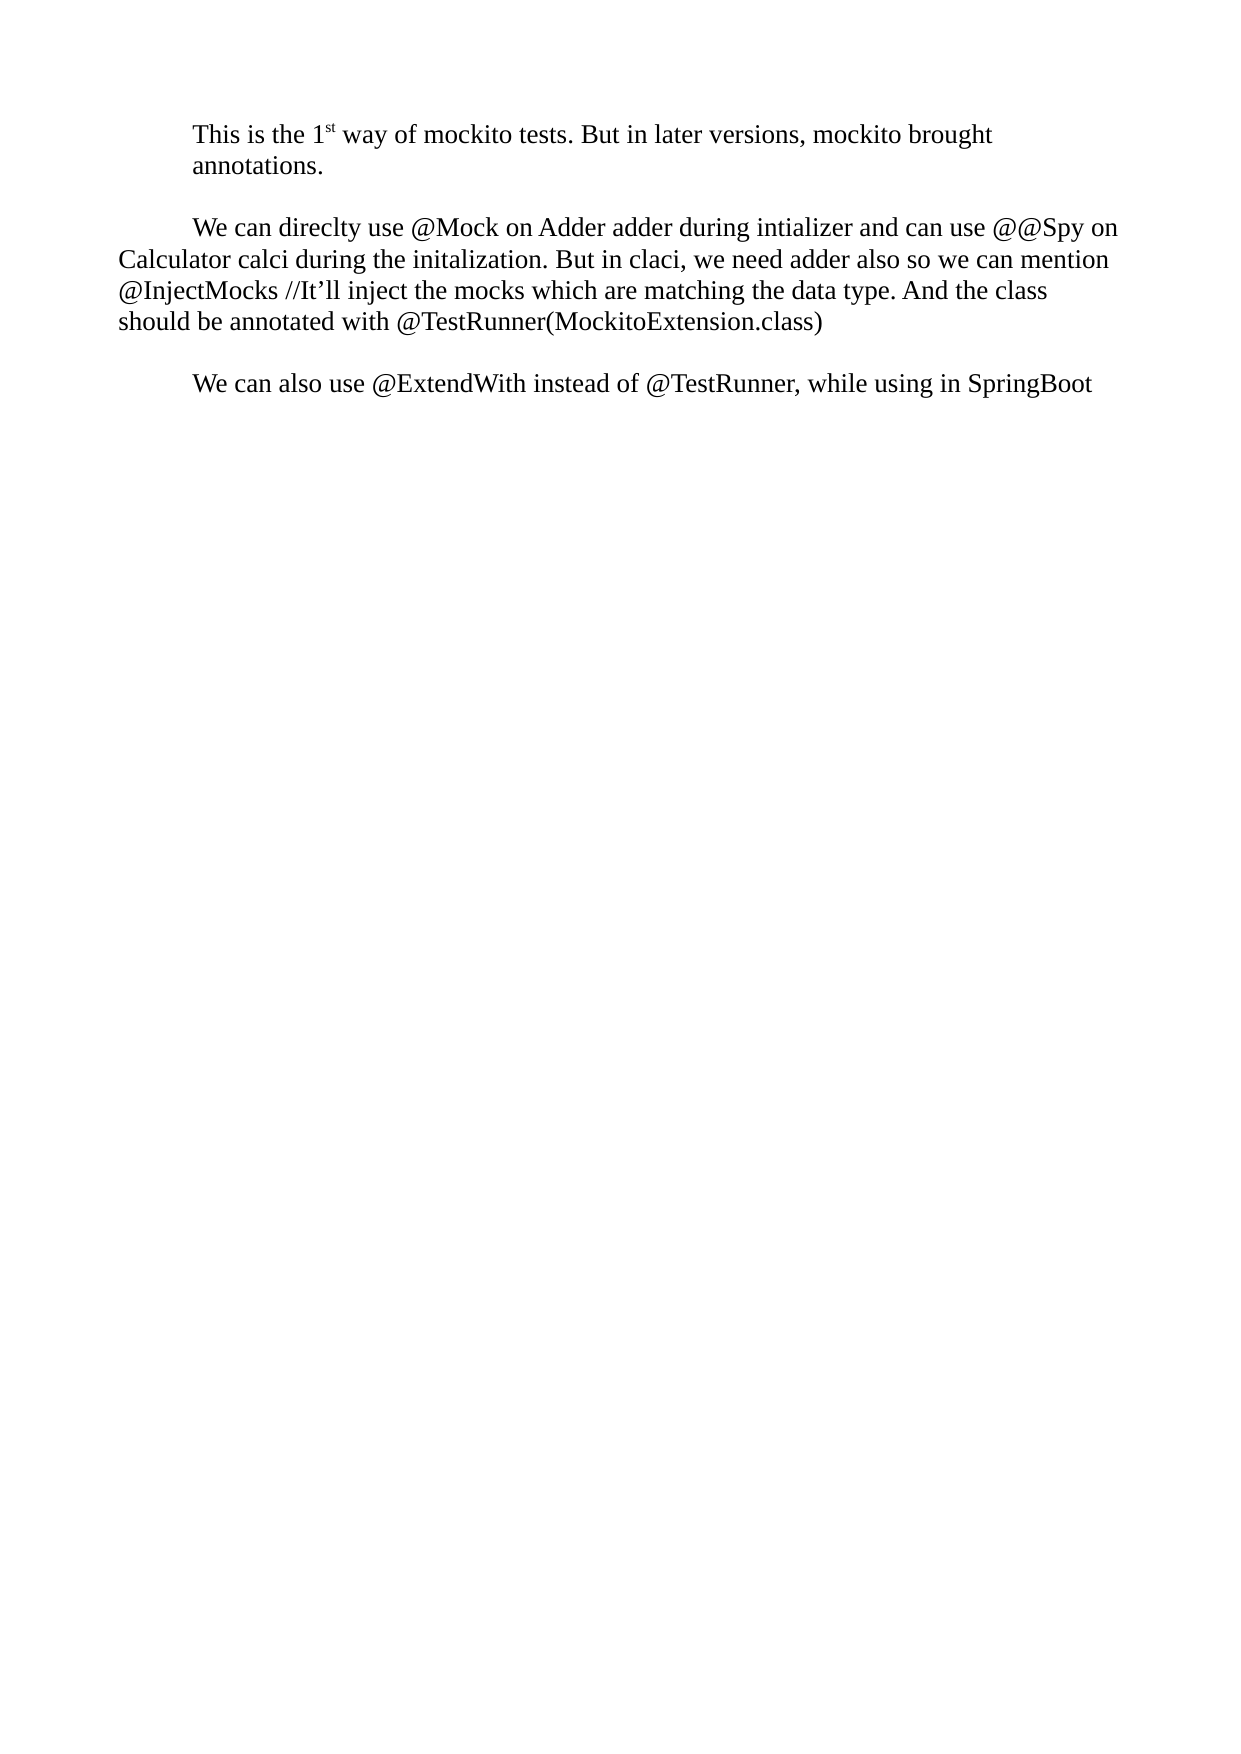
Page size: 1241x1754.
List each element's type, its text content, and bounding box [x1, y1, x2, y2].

text We can direclty use @Mock on Adder adder during intializer and can use @@Spy on Calculator calci during the initalization. But in claci, we need adder also so we can mention @InjectMocks //It’ll inject the mocks which are matching the data type. And the class should be annotated with @TestRunner(MockitoExtension.class) [118, 212, 1122, 336]
text We can also use @ExtendWith instead of @TestRunner, while using in SpringBoot [118, 367, 1122, 398]
text This is the 1st way of mockito tests. But in later versions, mockito brought annotations. [118, 118, 1122, 180]
